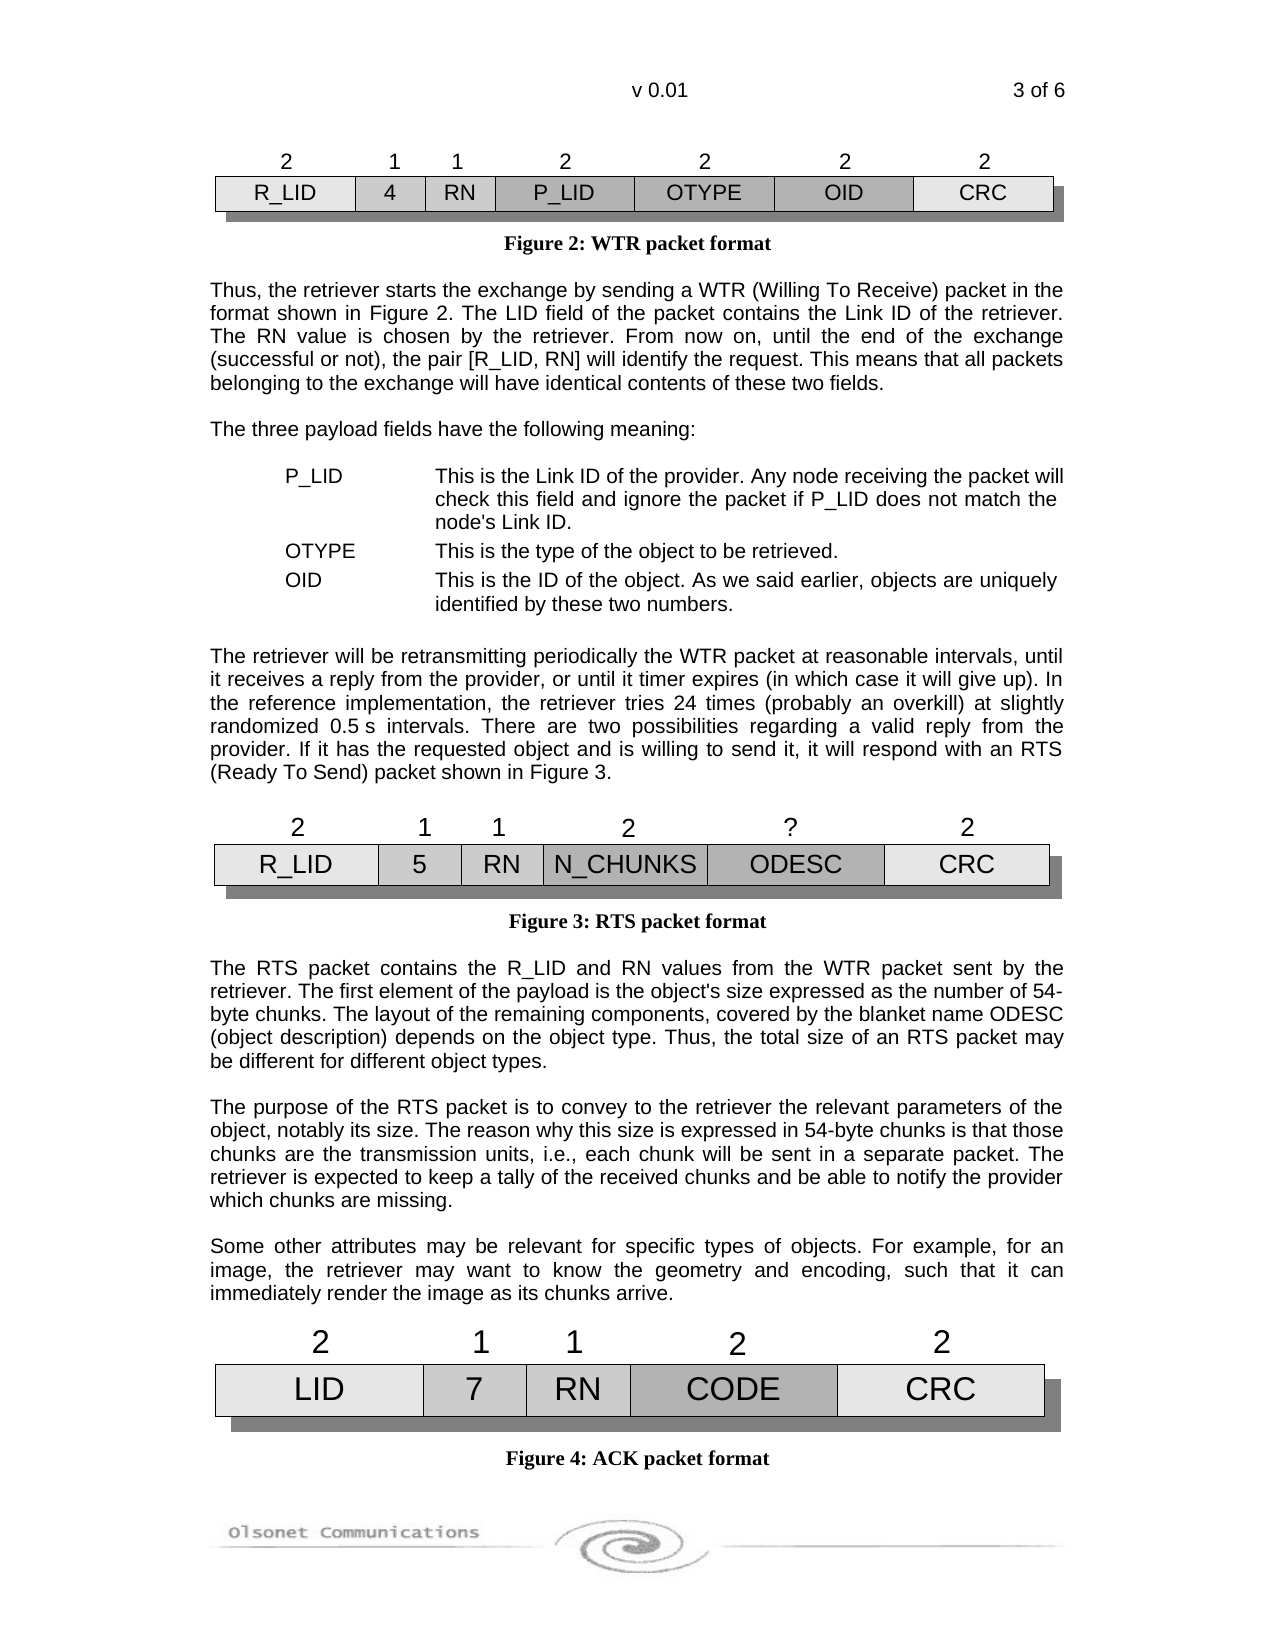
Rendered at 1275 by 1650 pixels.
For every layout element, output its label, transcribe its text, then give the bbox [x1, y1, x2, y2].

text Some other attributes may be relevant for specific types of objects. For example, for an image, the retriever may want to know the geometry and encoding, such that it can immediately render the image as its chunks arrive. [210, 1235, 1065, 1305]
text The RTS packet contains the R_LID and RN values from the WTR packet sent by the retriever. The first element of the payload is the object's size expressed as the number of 54-byte chunks. The layout of the remaining components, covered by the blanket name ODESC (object description) depends on the object type. Thus, the total size of an RTS packet may be different for different object types. [210, 956, 1065, 1072]
text The three payload fields have the following meaning: [210, 418, 1065, 441]
text Thus, the retriever starts the exchange by sending a WTR (Willing To Receive) packet in the format shown in Figure 2. The LID field of the packet contains the Link ID of the retriever. The RN value is chosen by the retriever. From now on, until the end of the exchange (successful or not), the pair [R_LID, RN] will identify the request. This means that all packets belonging to the exchange will have identical contents of these two fields. [210, 278, 1065, 394]
text Figure 4: ACK packet format [210, 1317, 1065, 1470]
text The purpose of the RTS packet is to convey to the retriever the relevant parameters of the object, notably its size. The reason why this size is expressed in 54-byte chunks is that those chunks are the transmission units, i.e., each chunk will be sent in a separate packet. The retriever is expected to keep a tally of the received chunks and be able to notify the provider which chunks are missing. [210, 1096, 1065, 1212]
text P_LID This is the Link ID of the provider. Any node receiving the packet will check this field and ignore the packet if P_LID does not match the node's Link ID. [285, 464, 1065, 534]
text Figure 3: RTS packet format [210, 820, 1065, 933]
text The retriever will be retransmitting periodically the WTR packet at reasonable intervals, until it receives a reply from the provider, or until it timer expires (in which case it will give up). In the reference implementation, the retriever tries 24 times (probably an overkill) at slightly randomized 0.5 s intervals. There are two possibilities regarding a valid reply from the provider. If it has the requested object and is willing to send it, it will respond with an RTS (Ready To Send) packet shown in Figure 3. [210, 644, 1065, 784]
text OTYPE This is the type of the object to be retrieved. [285, 540, 1065, 563]
text OID This is the ID of the object. As we said earlier, objects are uniquely identified by these two numbers. [285, 569, 1065, 615]
text Figure 2: WTR packet format [210, 145, 1065, 255]
picture [210, 1504, 1065, 1596]
